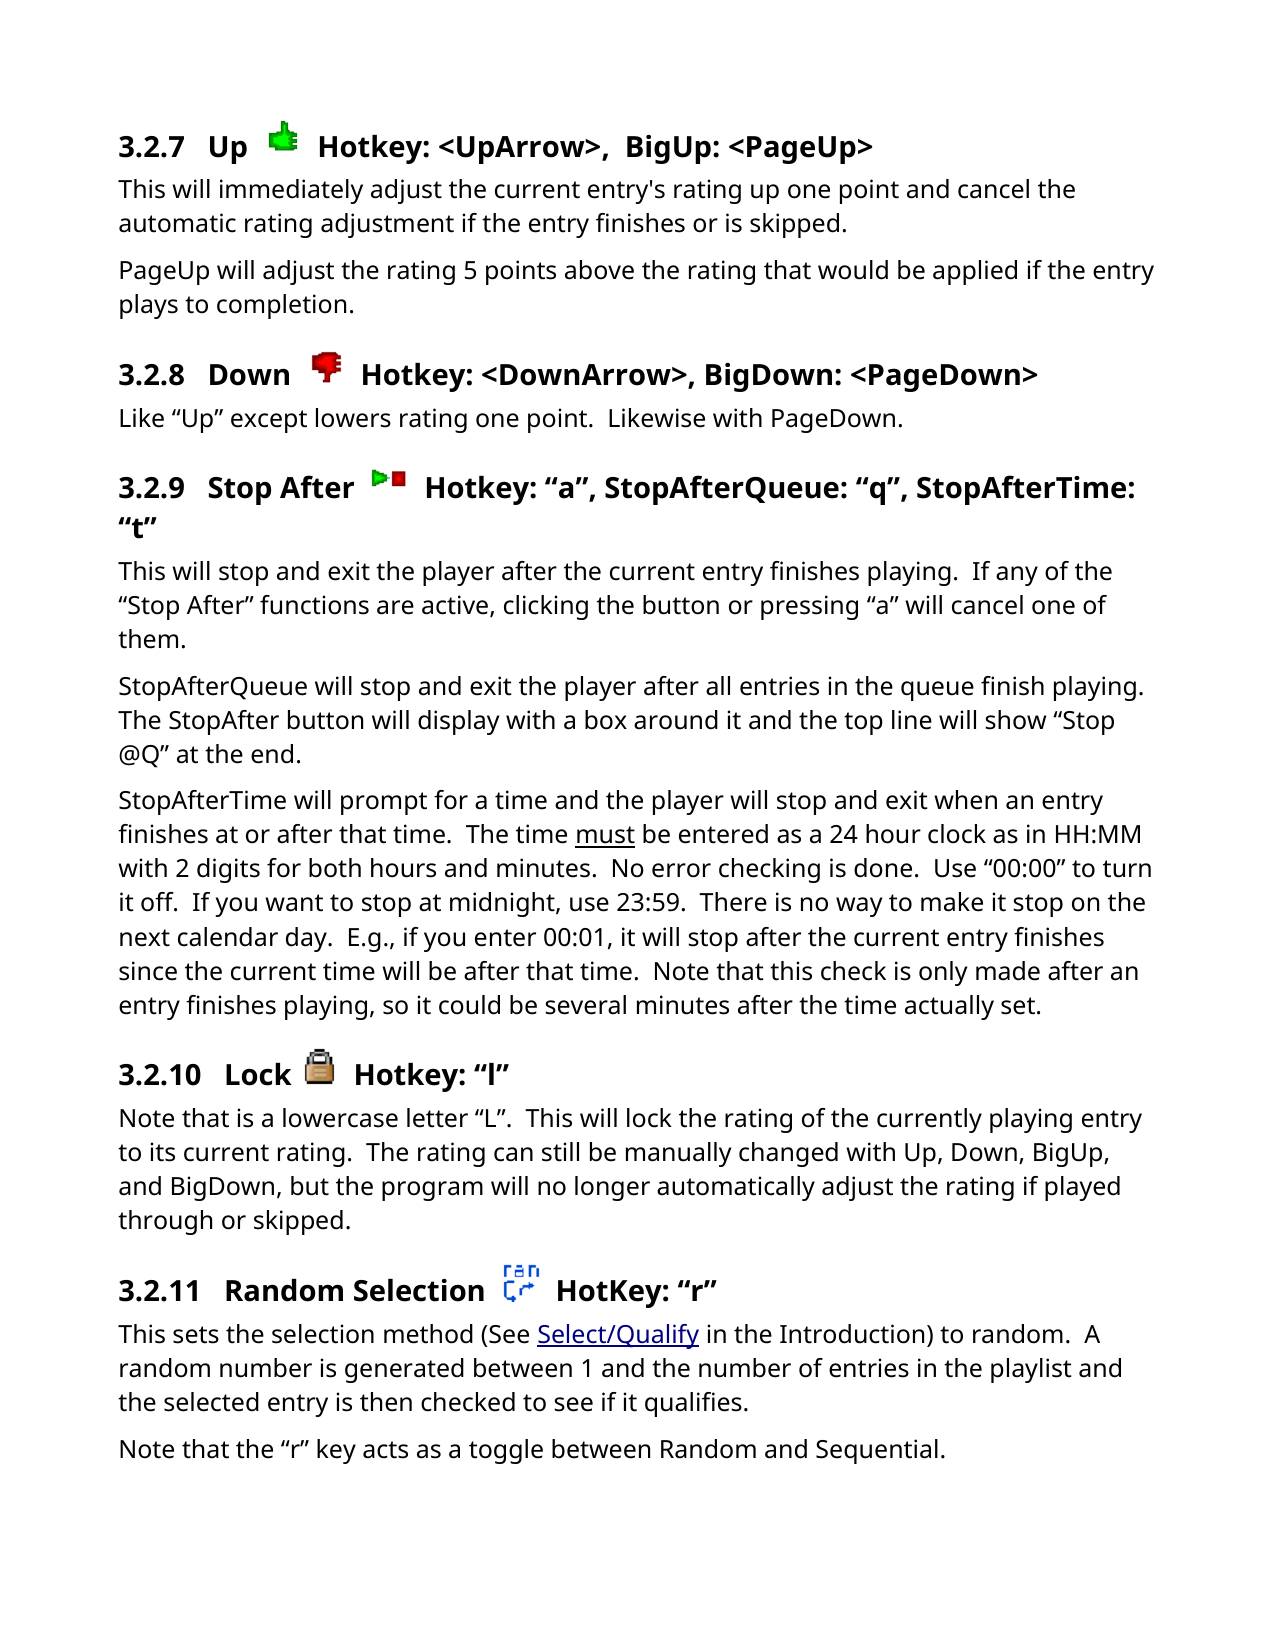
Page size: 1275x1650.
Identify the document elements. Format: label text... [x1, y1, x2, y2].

subtitle Down Hotkey: <DownArrow>, BigDown: <PageDown> [118, 346, 1157, 394]
picture [263, 118, 302, 157]
picture [501, 1262, 540, 1302]
picture [369, 460, 409, 499]
subtitle Lock Hotkey: “l” [118, 1047, 1157, 1094]
subtitle Up Hotkey: <UpArrow>, BigUp: <PageUp> [118, 118, 1157, 166]
text Note that is a lowercase letter “L”. This will lock the rating of the currently playing entry to its current rating. The rating can still be manually changed with Up, Down, BigUp, and BigDown, but the program will no longer automatically adjust the rating if played through or skipped. [118, 1101, 1157, 1237]
text Note that the “r” key acts as a toggle between Random and Sequential. [118, 1431, 1157, 1465]
text StopAfterQueue will stop and exit the player after all entries in the queue finish playing. The StopAfter button will display with a box around it and the top line will show “Stop @Q” at the end. [118, 668, 1157, 770]
picture [306, 346, 346, 386]
subtitle Random Selection HotKey: “r” [118, 1263, 1157, 1310]
subtitle Stop After Hotkey: “a”, StopAfterQueue: “q”, StopAfterTime: “t” [118, 460, 1157, 547]
text This will stop and exit the player after the current entry finishes playing. If any of the “Stop After” functions are active, clicking the button or pressing “a” will cancel one of them. [118, 553, 1157, 656]
text Like “Up” except lowers rating one point. Likewise with PageDown. [118, 400, 1157, 434]
picture [299, 1046, 339, 1086]
text This sets the selection method (See Select/Qualify in the Introduction) to random. A random number is generated between 1 and the number of entries in the playlist and the selected entry is then checked to see if it qualifies. [118, 1317, 1157, 1419]
text StopAfterTime will prompt for a time and the player will stop and exit when an entry finishes at or after that time. The time must be entered as a 24 hour clock as in HH:MM with 2 digits for both hours and minutes. No error checking is done. Use “00:00” to turn it off. If you want to stop at midnight, use 23:59. There is no way to make it stop on the next calendar day. E.g., if you enter 00:01, it will stop after the current entry finishes since the current time will be after that time. Note that this check is only made after an entry finishes playing, so it could be several minutes after the time actually set. [118, 783, 1157, 1021]
text PageUp will adjust the rating 5 points above the rating that would be applied if the entry plays to completion. [118, 253, 1157, 321]
text This will immediately adjust the current entry's rating up one point and cancel the automatic rating adjustment if the entry finishes or is skipped. [118, 172, 1157, 240]
